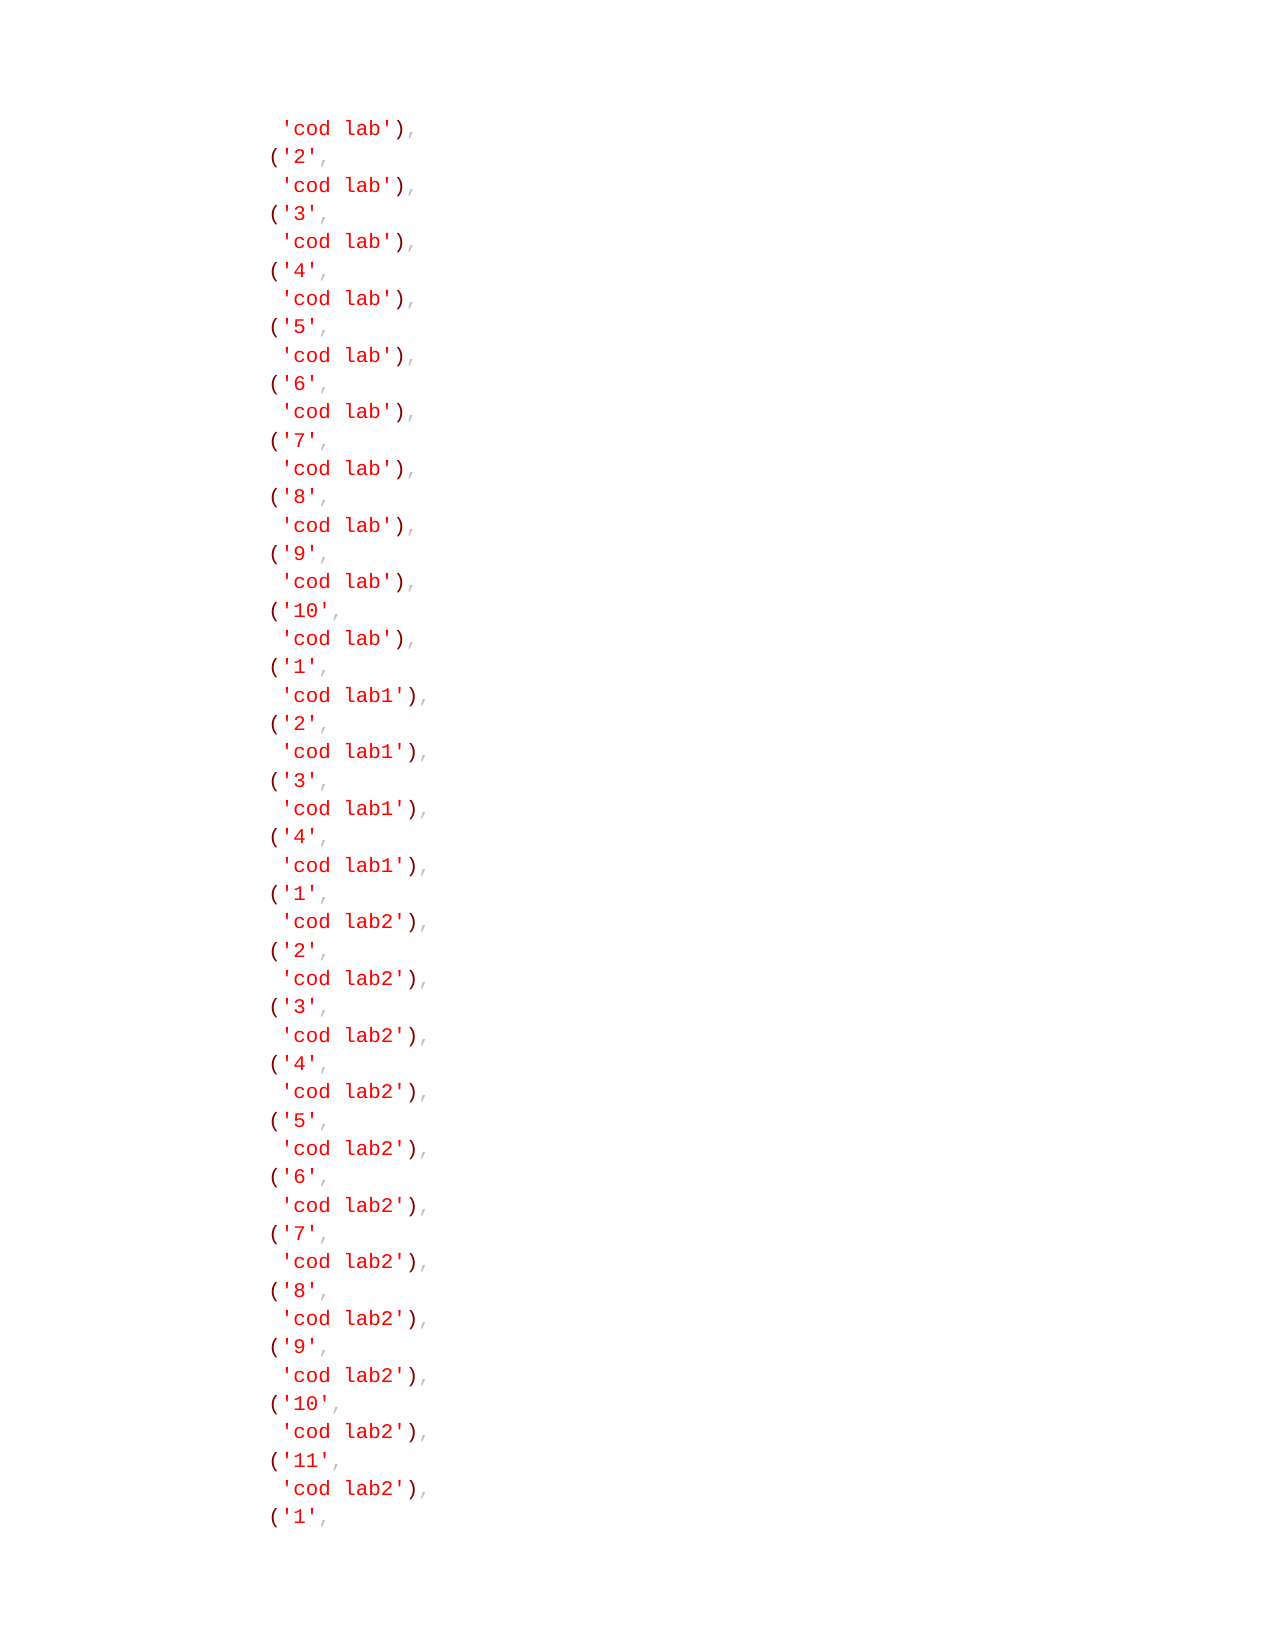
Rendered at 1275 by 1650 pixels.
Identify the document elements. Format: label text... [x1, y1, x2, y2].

text 'cod lab'), ('2', 'cod lab'), ('3', 'cod lab'), ('4', 'cod lab'), ('5', 'cod lab'), ('6', 'cod lab'), ('7', 'cod lab'), ('8', 'cod lab'), ('9', 'cod lab'), ('10', 'cod lab'), ('1', 'cod lab1'), ('2', 'cod lab1'), ('3', 'cod lab1'), ('4', 'cod lab1'), ('1', 'cod lab2'), ('2', 'cod lab2'), ('3', 'cod lab2'), ('4', 'cod lab2'), ('5', 'cod lab2'), ('6', 'cod lab2'), ('7', 'cod lab2'), ('8', 'cod lab2'), ('9', 'cod lab2'), ('10', 'cod lab2'), ('11', 'cod lab2'), ('1', [118, 118, 1157, 1530]
